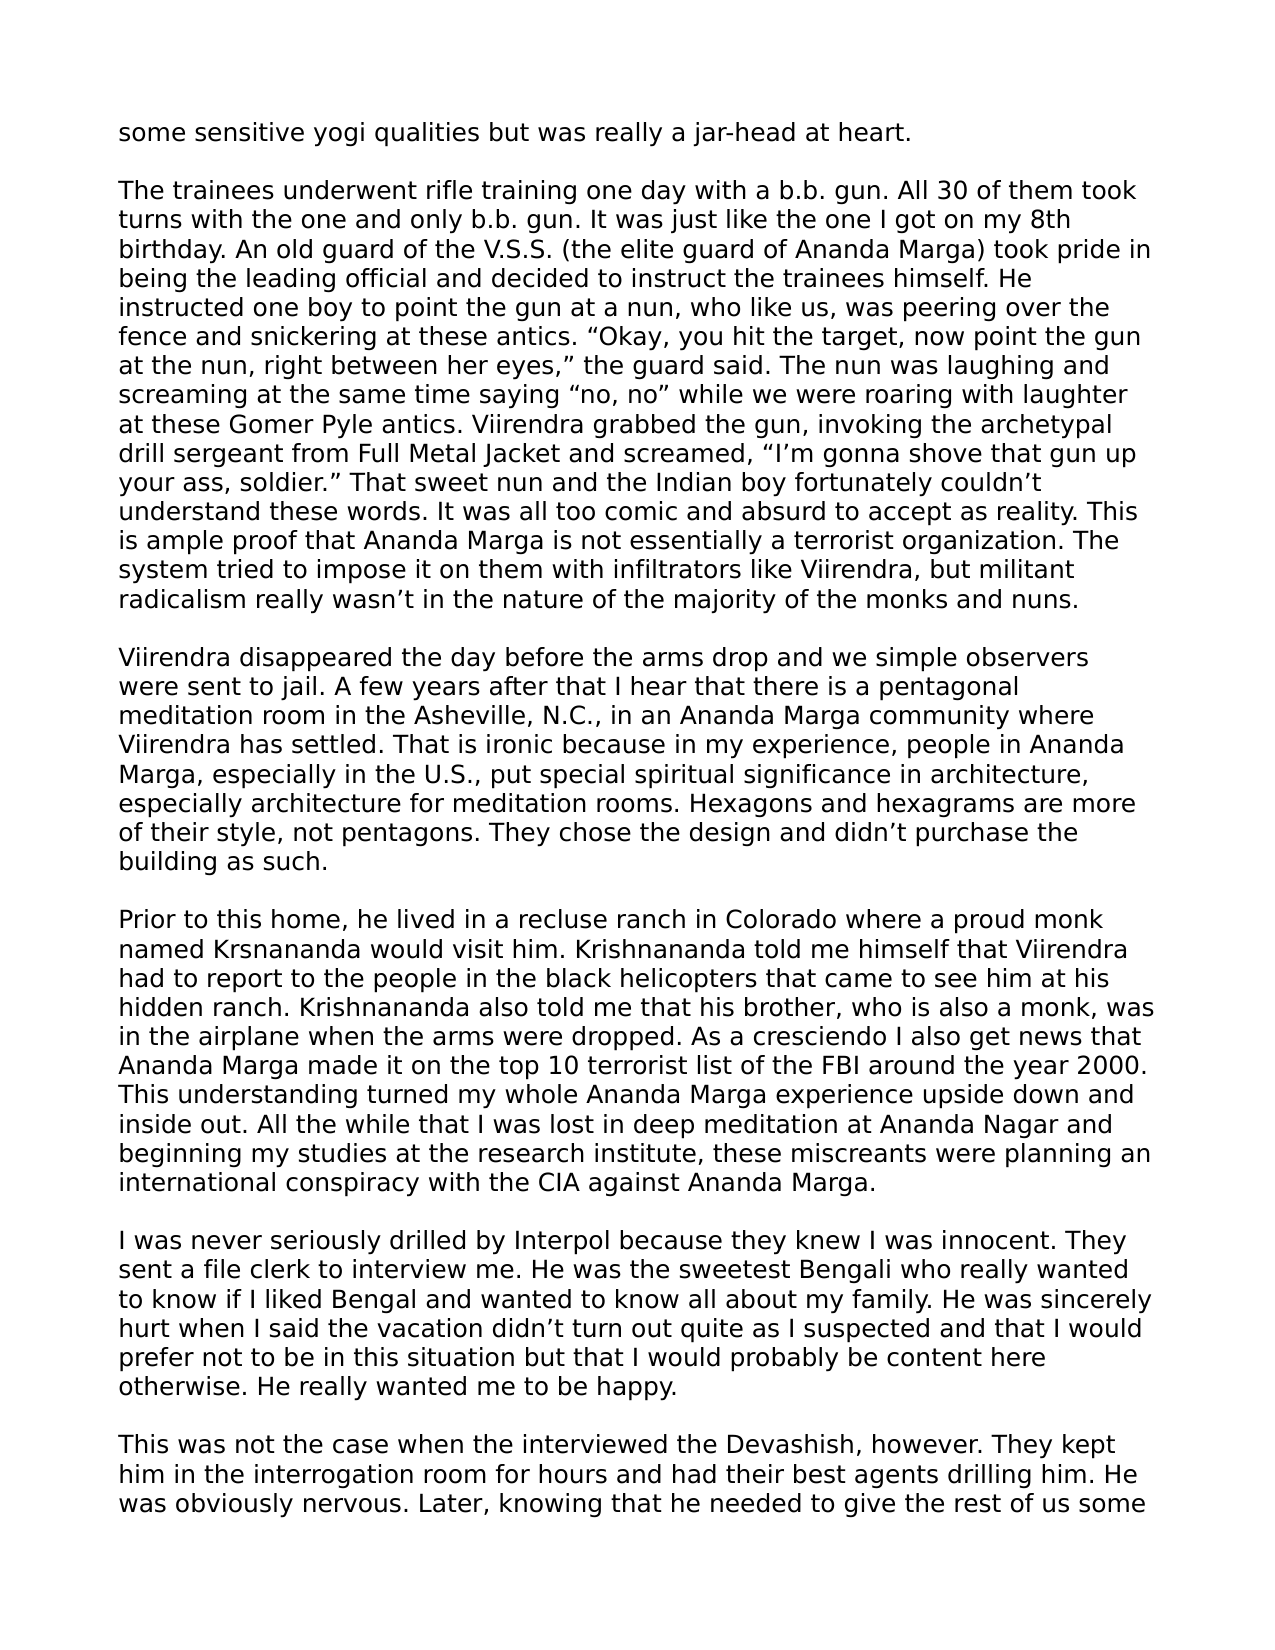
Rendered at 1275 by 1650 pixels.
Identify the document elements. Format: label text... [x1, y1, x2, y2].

text some sensitive yogi qualities but was really a jar-head at heart. The trainees underwent rifle training one day with a b.b. gun. All 30 of them took turns with the one and only b.b. gun. It was just like the one I got on my 8th birthday. An old guard of the V.S.S. (the elite guard of Ananda Marga) took pride in being the leading official and decided to instruct the trainees himself. He instructed one boy to point the gun at a nun, who like us, was peering over the fence and snickering at these antics. “Okay, you hit the target, now point the gun at the nun, right between her eyes,” the guard said. The nun was laughing and screaming at the same time saying “no, no” while we were roaring with laughter at these Gomer Pyle antics. Viirendra grabbed the gun, invoking the archetypal drill sergeant from Full Metal Jacket and screamed, “I’m gonna shove that gun up your ass, soldier.” That sweet nun and the Indian boy fortunately couldn’t understand these words. It was all too comic and absurd to accept as reality. This is ample proof that Ananda Marga is not essentially a terrorist organization. The system tried to impose it on them with infiltrators like Viirendra, but militant radicalism really wasn’t in the nature of the majority of the monks and nuns. Viirendra disappeared the day before the arms drop and we simple observers were sent to jail. A few years after that I hear that there is a pentagonal meditation room in the Asheville, N.C., in an Ananda Marga community where Viirendra has settled. That is ironic because in my experience, people in Ananda Marga, especially in the U.S., put special spiritual significance in architecture, especially architecture for meditation rooms. Hexagons and hexagrams are more of their style, not pentagons. They chose the design and didn’t purchase the building as such. Prior to this home, he lived in a recluse ranch in Colorado where a proud monk named Krsnananda would visit him. Krishnananda told me himself that Viirendra had to report to the people in the black helicopters that came to see him at his hidden ranch. Krishnananda also told me that his brother, who is also a monk, was in the airplane when the arms were dropped. As a cresciendo I also get news that Ananda Marga made it on the top 10 terrorist list of the FBI around the year 2000. This understanding turned my whole Ananda Marga experience upside down and inside out. All the while that I was lost in deep meditation at Ananda Nagar and beginning my studies at the research institute, these miscreants were planning an international conspiracy with the CIA against Ananda Marga. I was never seriously drilled by Interpol because they knew I was innocent. They sent a file clerk to interview me. He was the sweetest Bengali who really wanted to know if I liked Bengal and wanted to know all about my family. He was sincerely hurt when I said the vacation didn’t turn out quite as I suspected and that I would prefer not to be in this situation but that I would probably be content here otherwise. He really wanted me to be happy. This was not the case when the interviewed the Devashish, however. They kept him in the interrogation room for hours and had their best agents drilling him. He was obviously nervous. Later, knowing that he needed to give the rest of us some [118, 118, 1157, 1518]
